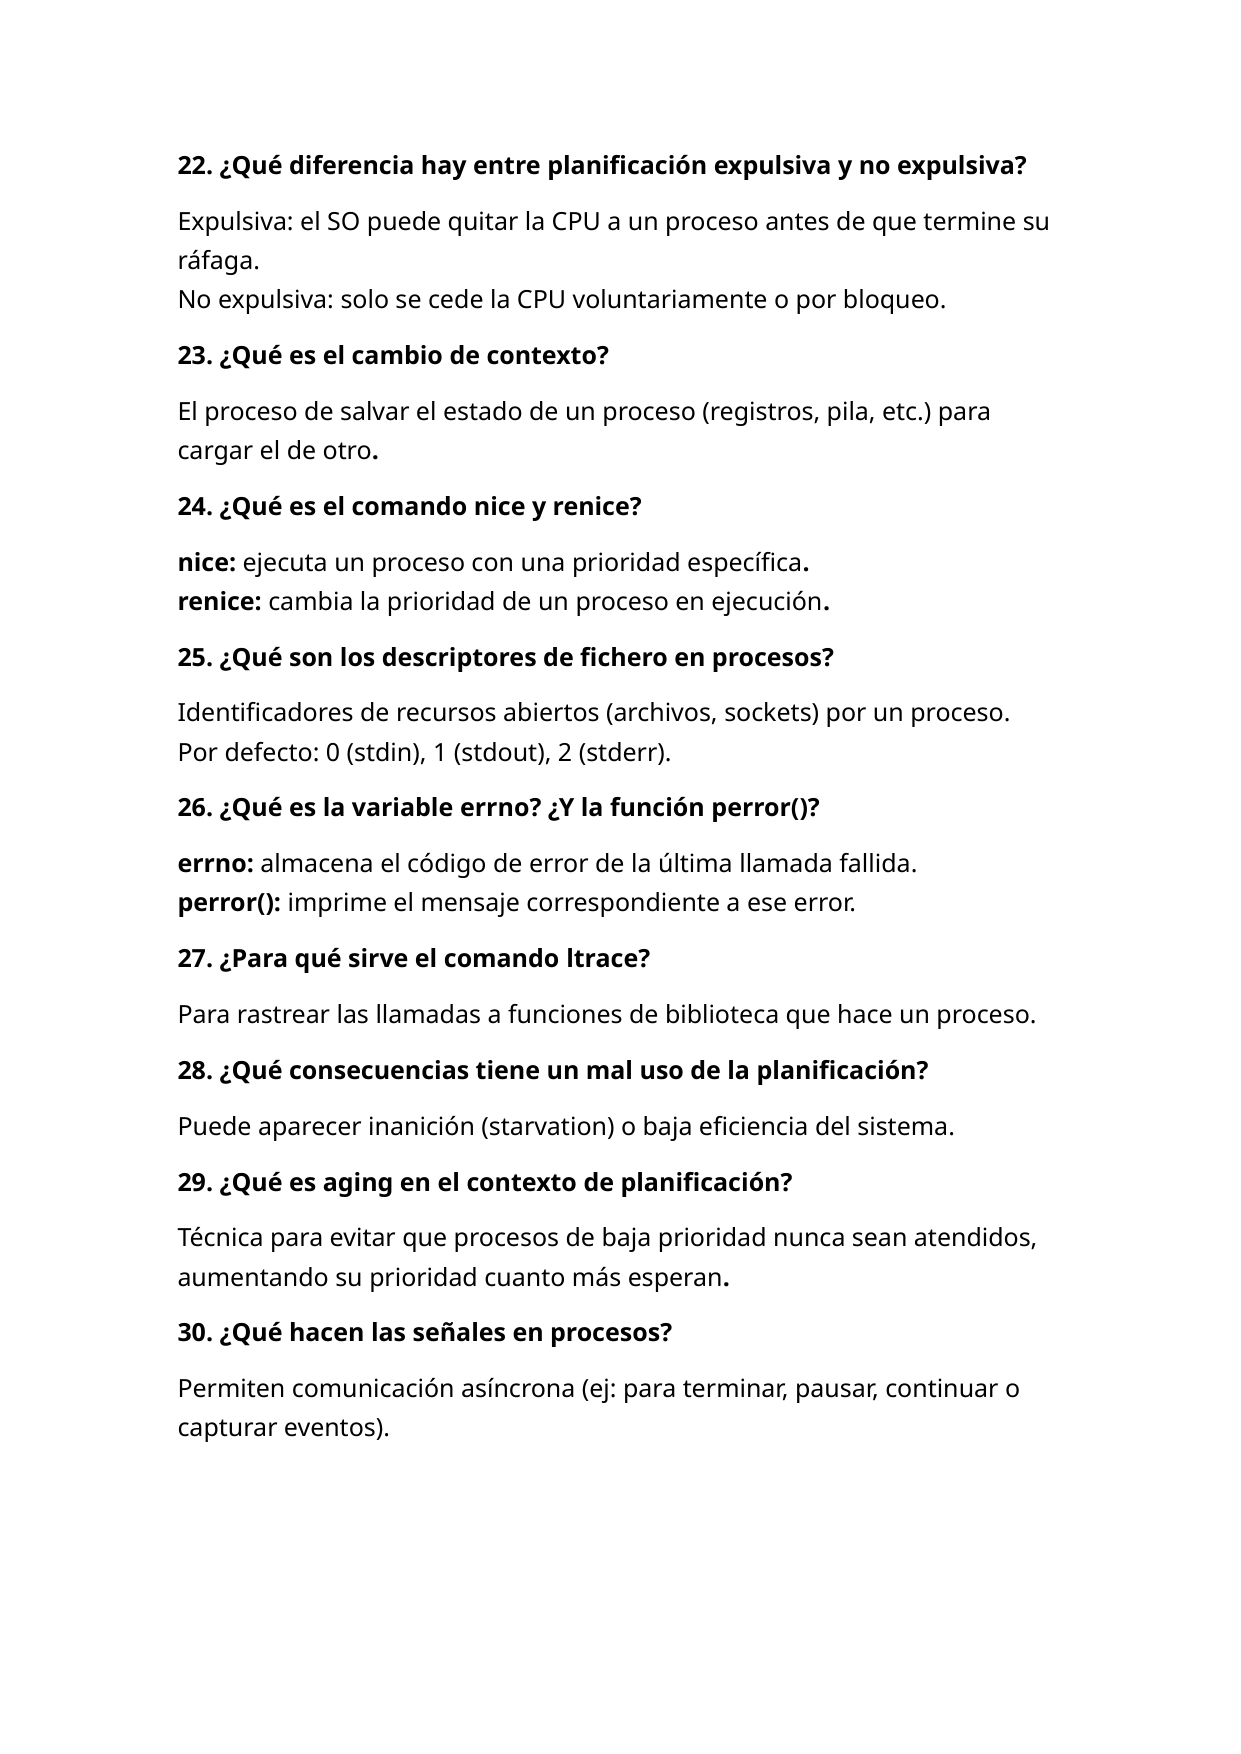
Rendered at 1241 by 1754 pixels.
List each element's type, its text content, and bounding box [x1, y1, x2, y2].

text 30. ¿Qué hacen las señales en procesos? [177, 1315, 1063, 1349]
text Puede aparecer inanición (starvation) o baja eficiencia del sistema. [177, 1108, 1063, 1142]
text 29. ¿Qué es aging en el contexto de planificación? [177, 1164, 1063, 1198]
text 26. ¿Qué es la variable errno? ¿Y la función perror()? [177, 790, 1063, 824]
text 24. ¿Qué es el comando nice y renice? [177, 488, 1063, 522]
text 23. ¿Qué es el cambio de contexto? [177, 338, 1063, 372]
text Identificadores de recursos abiertos (archivos, sockets) por un proceso. Por defecto: 0 (stdin), 1 (stdout), 2 (stderr). [177, 695, 1063, 768]
text 22. ¿Qué diferencia hay entre planificación expulsiva y no expulsiva? [177, 148, 1063, 182]
text 28. ¿Qué consecuencias tiene un mal uso de la planificación? [177, 1053, 1063, 1087]
text 27. ¿Para qué sirve el comando ltrace? [177, 941, 1063, 975]
text errno: almacena el código de error de la última llamada fallida. perror(): imprime el mensaje correspondiente a ese error. [177, 846, 1063, 919]
text 25. ¿Qué son los descriptores de fichero en procesos? [177, 639, 1063, 673]
text Permiten comunicación asíncrona (ej: para terminar, pausar, continuar o capturar eventos). [177, 1371, 1063, 1444]
text El proceso de salvar el estado de un proceso (registros, pila, etc.) para cargar el de otro. [177, 393, 1063, 467]
text Para rastrear las llamadas a funciones de biblioteca que hace un proceso. [177, 997, 1063, 1031]
text Técnica para evitar que procesos de baja prioridad nunca sean atendidos, aumentando su prioridad cuanto más esperan. [177, 1220, 1063, 1293]
text nice: ejecuta un proceso con una prioridad específica. renice: cambia la prioridad de un proceso en ejecución. [177, 544, 1063, 617]
text Expulsiva: el SO puede quitar la CPU a un proceso antes de que termine su ráfaga. No expulsiva: solo se cede la CPU voluntariamente o por bloqueo. [177, 203, 1063, 316]
